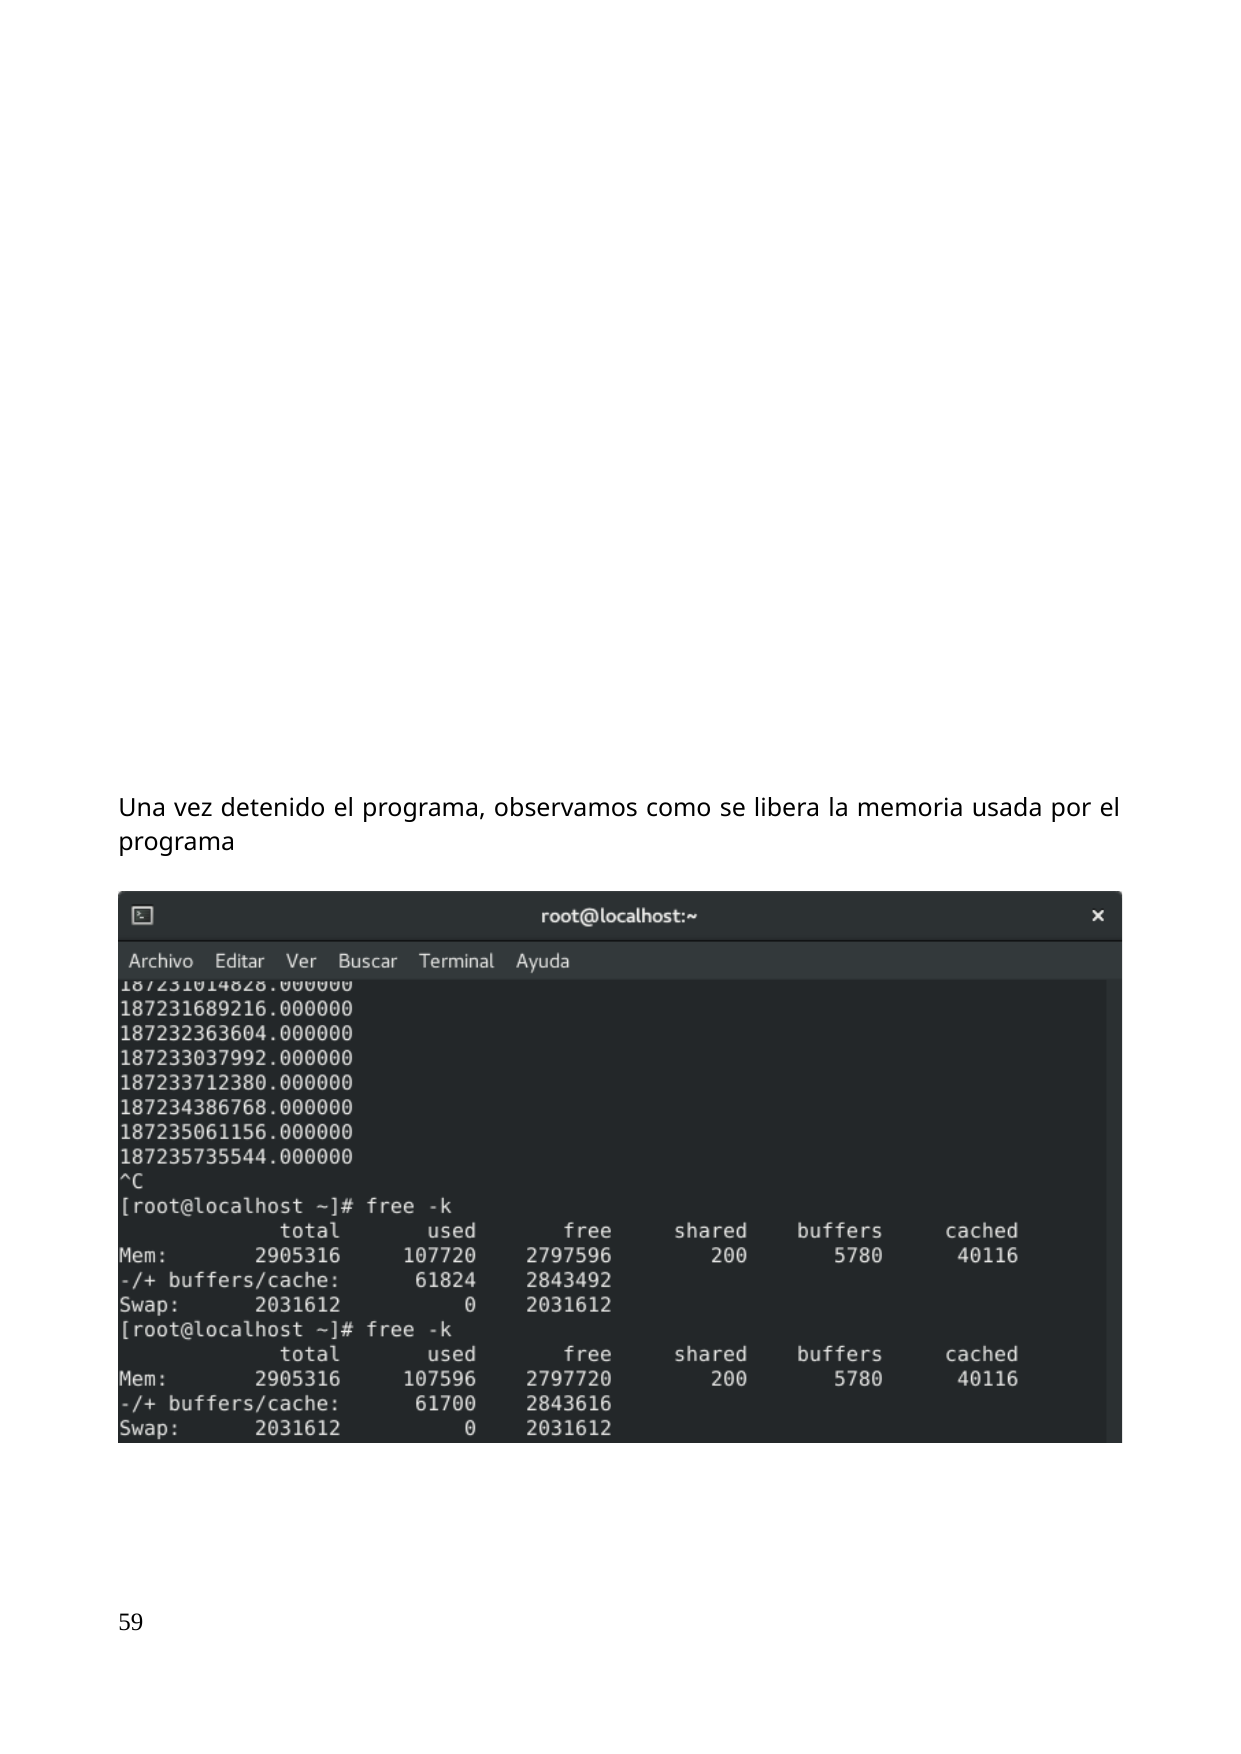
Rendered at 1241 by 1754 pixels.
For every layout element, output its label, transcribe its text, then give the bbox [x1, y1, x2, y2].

text Una vez detenido el programa, observamos como se libera la memoria usada por el programa [118, 789, 1122, 858]
picture [118, 891, 1123, 1443]
